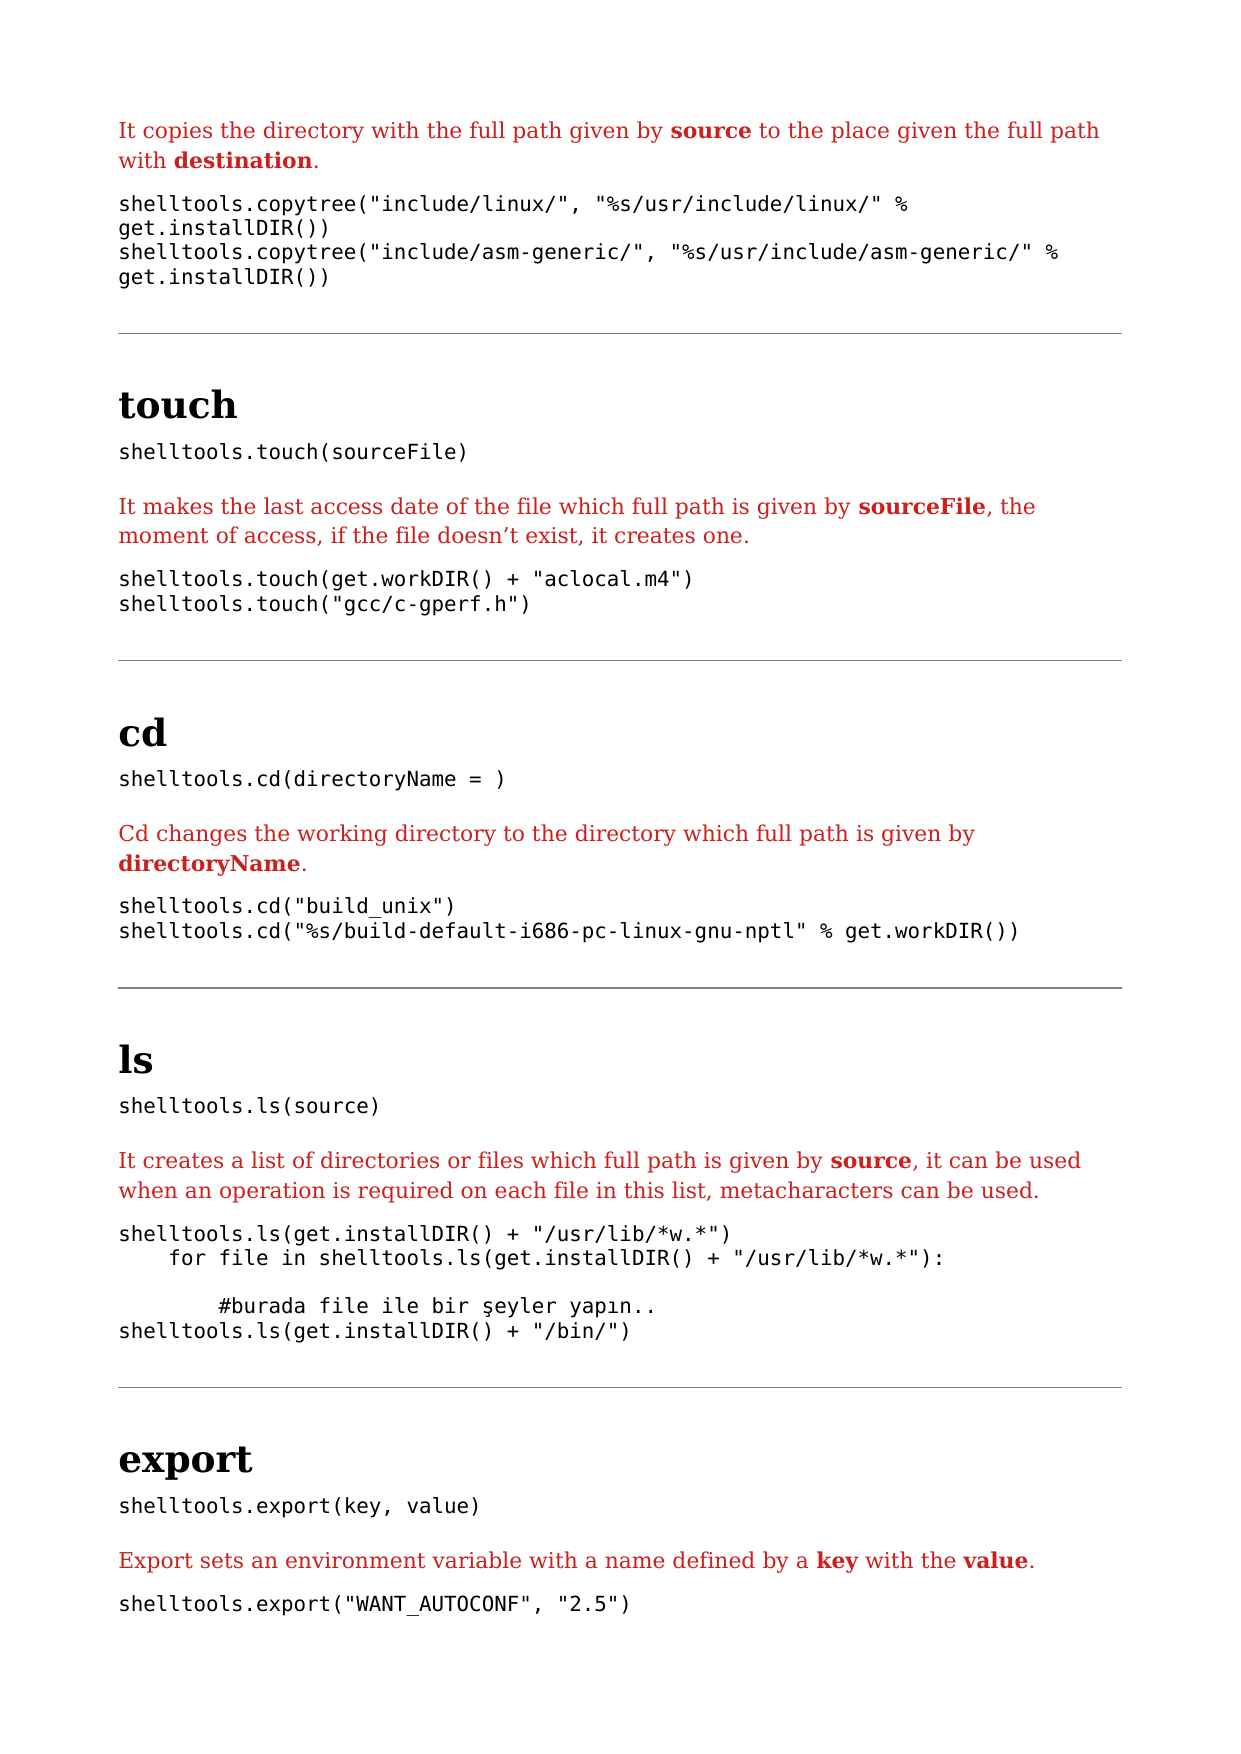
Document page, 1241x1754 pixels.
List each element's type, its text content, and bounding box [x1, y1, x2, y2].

text for file in shelltools.ls(get.installDIR() + "/usr/lib/*w.*"): [118, 1246, 1122, 1270]
text shelltools.export(key, value) [118, 1494, 1122, 1518]
text It makes the last access date of the file which full path is given by sourceFile, the moment of access, if the file doesn’t exist, it creates one. [118, 494, 1122, 549]
text shelltools.ls(source) [118, 1094, 1122, 1119]
text shelltools.copytree("include/linux/", "%s/usr/include/linux/" % get.installDIR()) [118, 192, 1122, 240]
text shelltools.cd("%s/build-default-i686-pc-linux-gnu-nptl" % get.workDIR()) [118, 919, 1122, 943]
subtitle ls [118, 1038, 1122, 1082]
text It copies the directory with the full path given by source to the place given the full path with destination. [118, 118, 1122, 173]
subtitle cd [118, 711, 1122, 755]
text shelltools.touch(get.workDIR() + "aclocal.m4") [118, 567, 1122, 592]
text Export sets an environment variable with a name defined by a key with the value. [118, 1548, 1122, 1574]
subtitle export [118, 1438, 1122, 1482]
text shelltools.export("WANT_AUTOCONF", "2.5") [118, 1592, 1122, 1616]
text Cd changes the working directory to the directory which full path is given by directoryName. [118, 821, 1122, 876]
text shelltools.ls(get.installDIR() + "/bin/") [118, 1319, 1122, 1343]
text shelltools.touch("gcc/c-gperf.h") [118, 592, 1122, 616]
subtitle touch [118, 384, 1122, 428]
text shelltools.touch(sourceFile) [118, 440, 1122, 464]
text shelltools.cd("build_unix") [118, 894, 1122, 919]
text #burada file ile bir şeyler yapın.. [118, 1294, 1122, 1319]
text It creates a list of directories or files which full path is given by source, it can be used when an operation is required on each file in this list, metacharacters can be used. [118, 1148, 1122, 1203]
text shelltools.cd(directoryName = ) [118, 767, 1122, 792]
text shelltools.ls(get.installDIR() + "/usr/lib/*w.*") [118, 1222, 1122, 1246]
text shelltools.copytree("include/asm-generic/", "%s/usr/include/asm-generic/" % get.installDIR()) [118, 240, 1122, 289]
